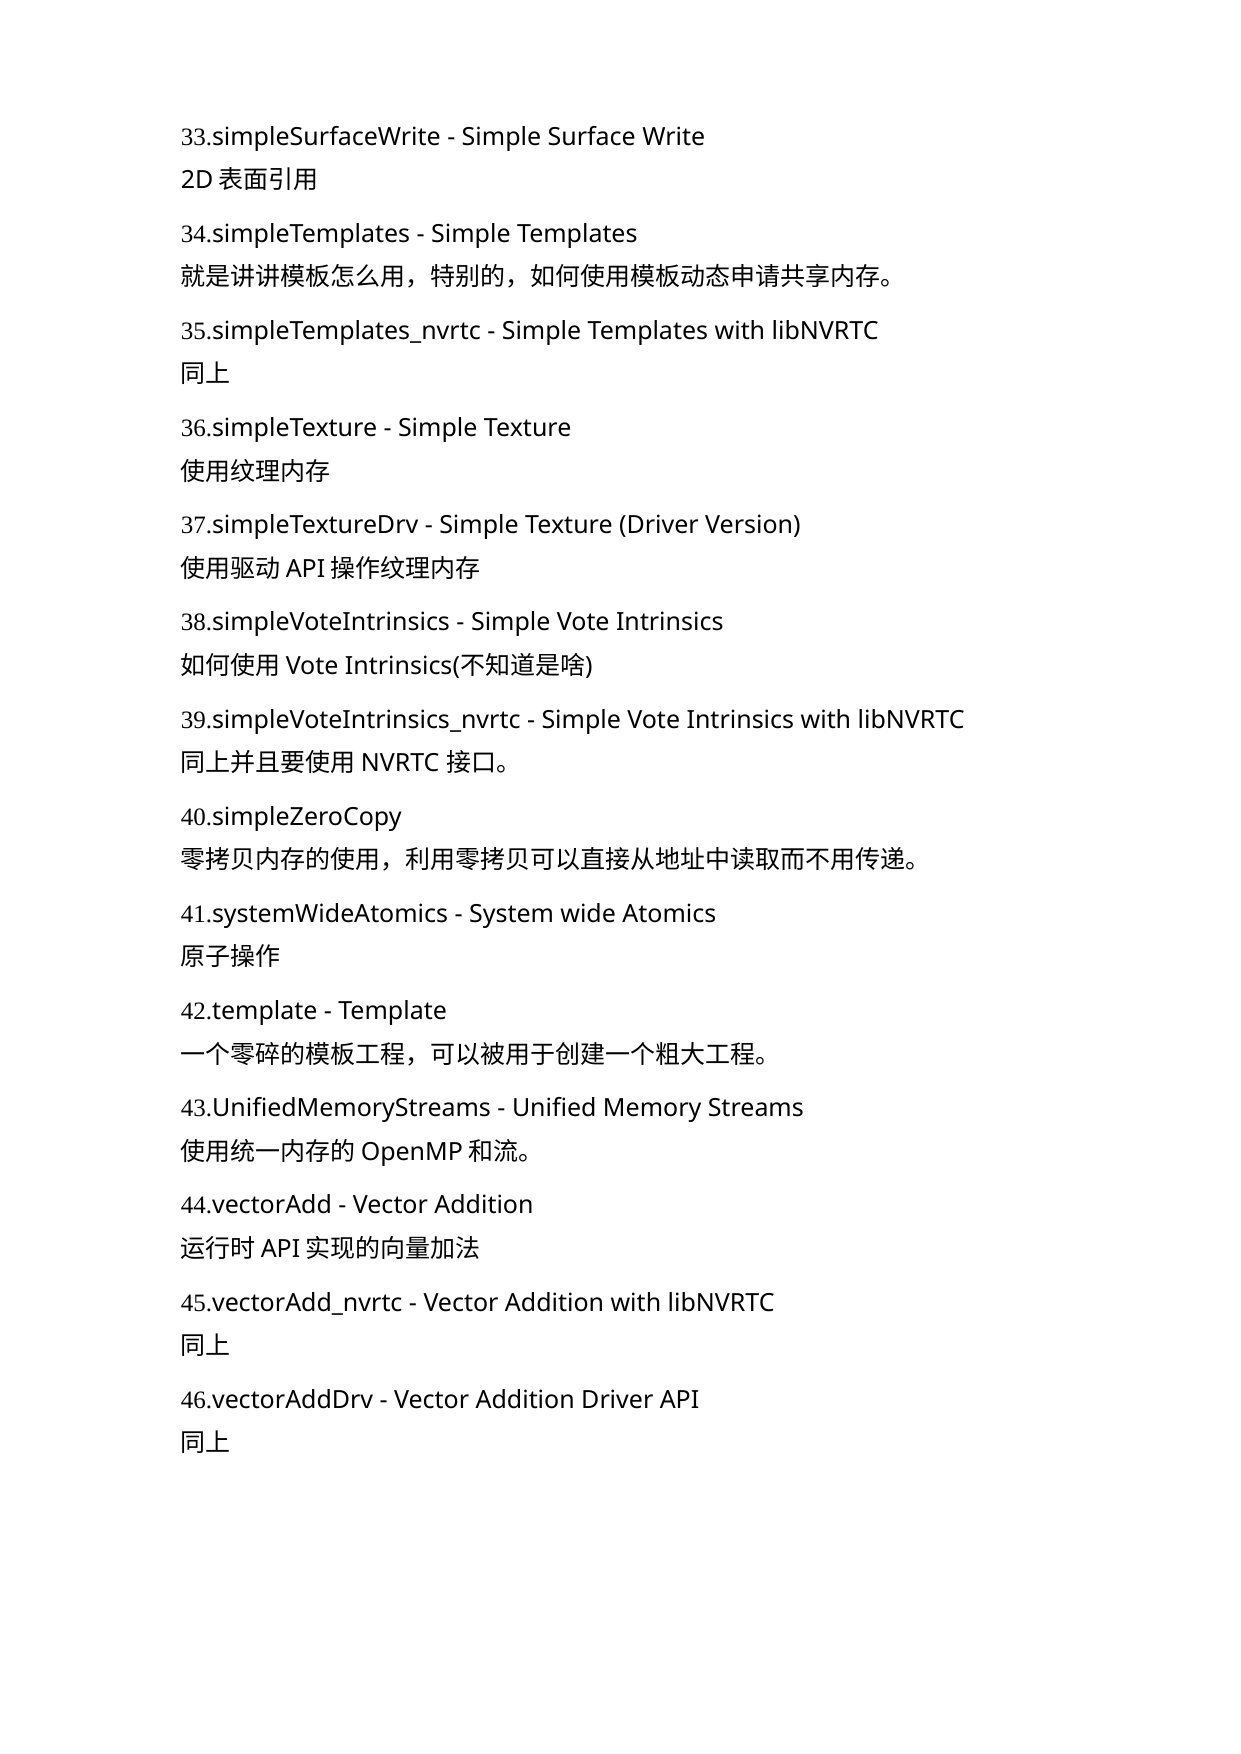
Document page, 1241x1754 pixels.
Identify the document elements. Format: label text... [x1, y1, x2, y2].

list systemWideAtomics - System wide Atomics 原子操作 [181, 896, 1122, 973]
list simpleTemplates_nvrtc - Simple Templates with libNVRTC 同上 [181, 312, 1122, 390]
list simpleTemplates - Simple Templates 就是讲讲模板怎么用，特别的，如何使用模板动态申请共享内存。 [181, 215, 1122, 293]
list simpleVoteIntrinsics - Simple Vote Intrinsics 如何使用Vote Intrinsics(不知道是啥) [181, 604, 1122, 682]
list UnifiedMemoryStreams - Unified Memory Streams 使用统一内存的OpenMP和流。 [181, 1090, 1122, 1167]
list vectorAdd_nvrtc - Vector Addition with libNVRTC 同上 [181, 1284, 1122, 1362]
list simpleVoteIntrinsics_nvrtc - Simple Vote Intrinsics with libNVRTC 同上并且要使用NVRTC 接口。 [181, 701, 1122, 779]
list template - Template 一个零碎的模板工程，可以被用于创建一个粗大工程。 [181, 993, 1122, 1070]
list simpleSurfaceWrite - Simple Surface Write 2D表面引用 [181, 118, 1122, 196]
list simpleTexture - Simple Texture 使用纹理内存 [181, 410, 1122, 487]
list simpleTextureDrv - Simple Texture (Driver Version) 使用驱动API操作纹理内存 [181, 507, 1122, 584]
list vectorAdd - Vector Addition 运行时API实现的向量加法 [181, 1187, 1122, 1265]
list simpleZeroCopy 零拷贝内存的使用，利用零拷贝可以直接从地址中读取而不用传递。 [181, 798, 1122, 876]
list vectorAddDrv - Vector Addition Driver API 同上 [181, 1382, 1122, 1459]
